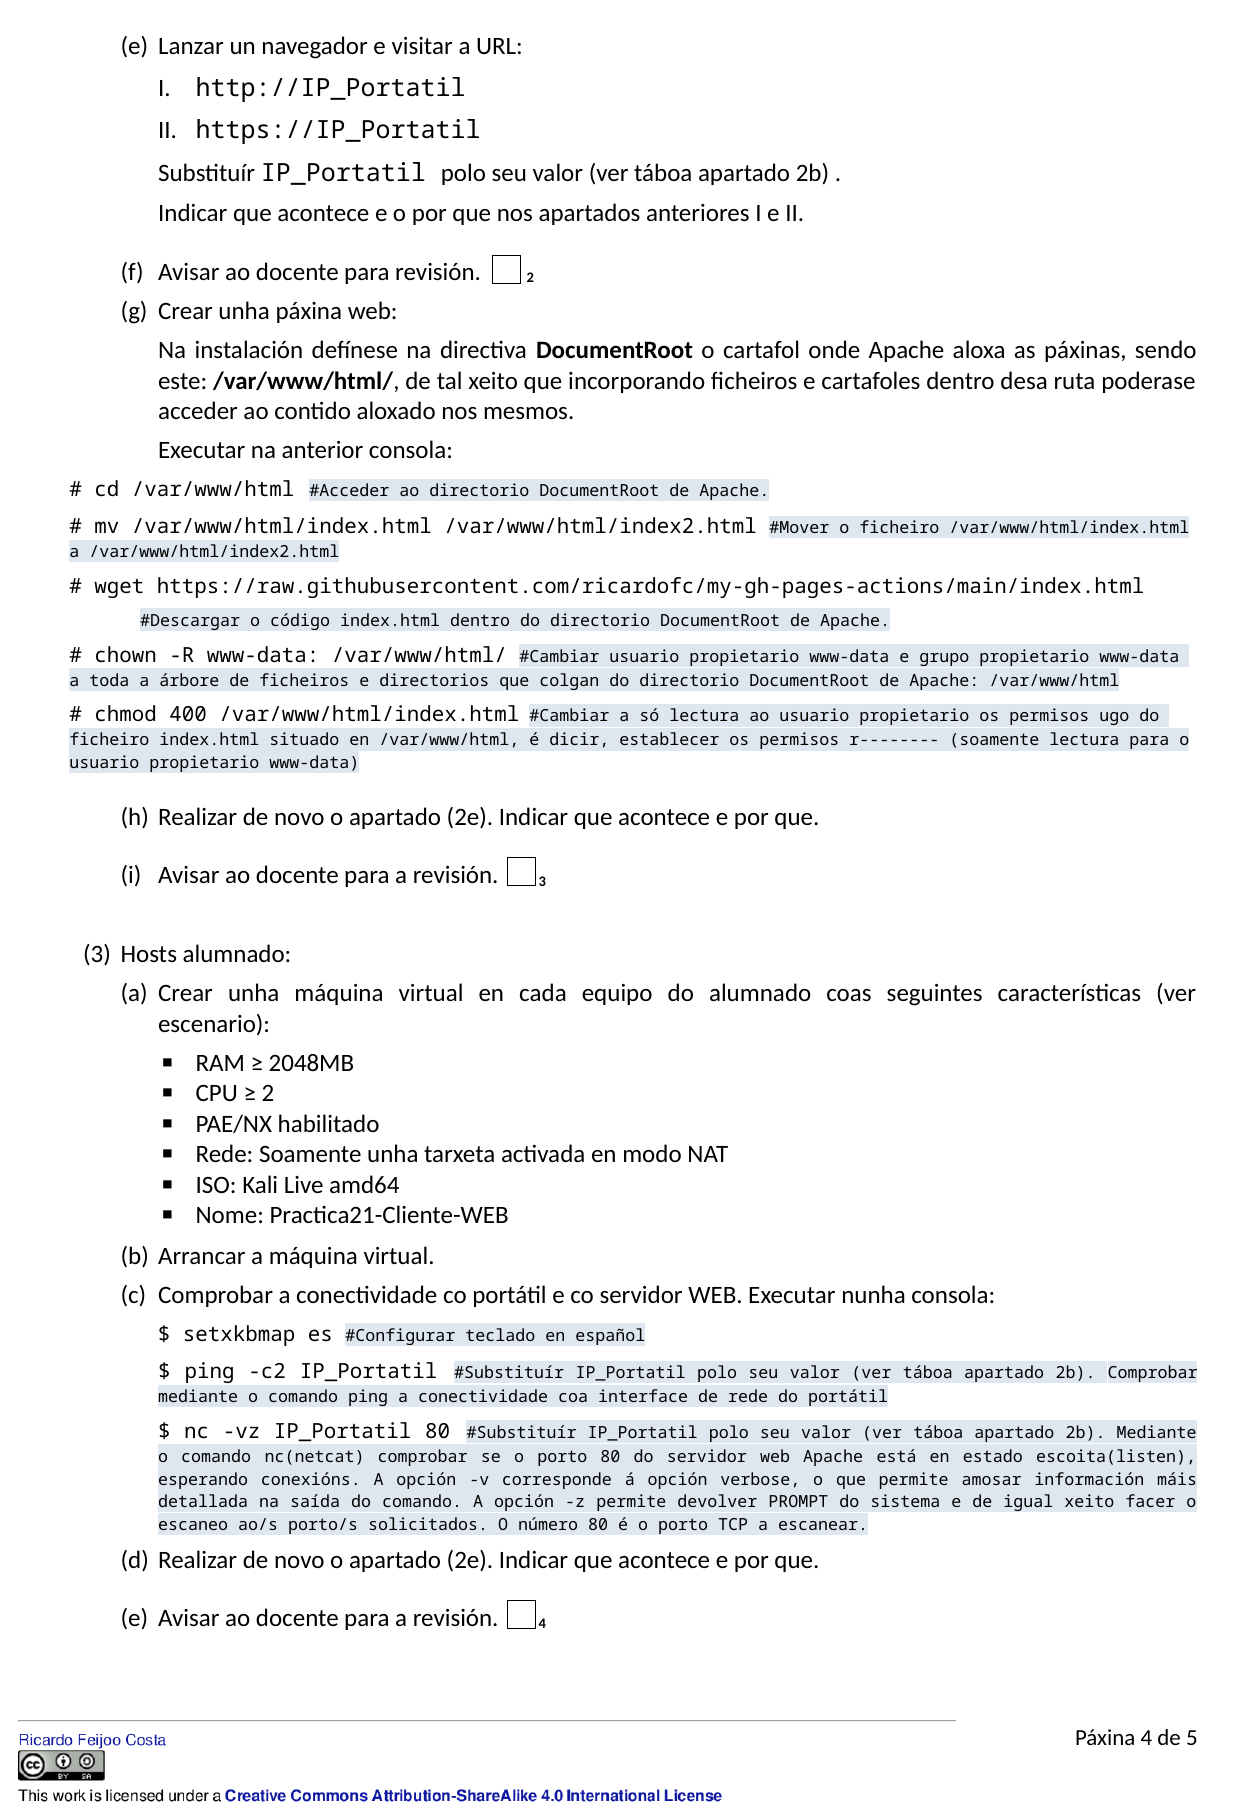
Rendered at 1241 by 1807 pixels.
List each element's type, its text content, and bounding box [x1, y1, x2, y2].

list # chmod 400 /var/www/html/index.html #Cambiar a só lectura ao usuario propietario os permisos ugo do ficheiro index.html situado en /var/www/html, é dicir, establecer os permisos r-------- (soamente lectura para o usuario propietario www-data) [34, 699, 1197, 773]
list Executar na anterior consola: [120, 435, 1197, 465]
list Avisar ao docente para revisión. 2 [120, 256, 1197, 286]
list Hosts alumnado: [83, 938, 1197, 968]
list Realizar de novo o apartado (2e). Indicar que acontece e por que. [120, 801, 1197, 832]
list http://IP_Portatil [158, 69, 1197, 103]
list # mv /var/www/html/index.html /var/www/html/index2.html #Mover o ficheiro /var/www/html/index.html a /var/www/html/index2.html [34, 511, 1197, 562]
list Crear unha máquina virtual en cada equipo do alumnado coas seguintes características (ver escenario): [120, 977, 1197, 1038]
list PAE/NX habilitado [158, 1108, 1197, 1138]
list CPU ≥ 2 [158, 1077, 1197, 1108]
list Realizar de novo o apartado (2e). Indicar que acontece e por que. [120, 1544, 1197, 1574]
list # cd /var/www/html #Acceder ao directorio DocumentRoot de Apache. [34, 474, 1197, 502]
list # wget https://raw.githubusercontent.com/ricardofc/my-gh-pages-actions/main/index.html [34, 571, 1197, 599]
picture [8, 1715, 957, 1806]
list $ nc -vz IP_Portatil 80 #Substituír IP_Portatil polo seu valor (ver táboa apartado 2b). Mediante o comando nc(netcat) comprobar se o porto 80 do servidor web Apache está en estado escoita(listen), esperando conexións. A opción -v corresponde á opción verbose, o que permite amosar información máis detallada na saída do comando. A opción -z permite devolver PROMPT do sistema e de igual xeito facer o escaneo ao/s porto/s solicitados. O número 80 é o porto TCP a escanear. [120, 1416, 1197, 1535]
list Indicar que acontece e o por que nos apartados anteriores I e II. [120, 198, 1197, 228]
list Lanzar un navegador e visitar a URL: [120, 30, 1197, 60]
list Crear unha páxina web: [120, 295, 1197, 326]
list $ setxkbmap es #Configurar teclado en español [122, 1319, 1197, 1347]
list Nome: Practica21-Cliente-WEB [158, 1199, 1197, 1230]
list RAM ≥ 2048MB [158, 1047, 1197, 1077]
list Comprobar a conectividade co portátil e co servidor WEB. Executar nunha consola: [120, 1279, 1197, 1310]
list Avisar ao docente para a revisión. 4 [120, 1602, 1197, 1633]
list #Descargar o código index.html dentro do directorio DocumentRoot de Apache. [104, 608, 1197, 631]
list Arrancar a máquina virtual. [120, 1240, 1197, 1271]
list Na instalación defínese na directiva DocumentRoot o cartafol onde Apache aloxa as páxinas, sendo este: /var/www/html/, de tal xeito que incorporando ficheiros e cartafoles dentro desa ruta poderase acceder ao contido aloxado nos mesmos. [120, 334, 1197, 426]
list https://IP_Portatil [158, 112, 1197, 146]
list # chown -R www-data: /var/www/html/ #Cambiar usuario propietario www-data e grupo propietario www-data a toda a árbore de ficheiros e directorios que colgan do directorio DocumentRoot de Apache: /var/www/html [34, 640, 1197, 691]
list Avisar ao docente para a revisión. 3 [120, 859, 1197, 890]
list Substituír IP_Portatil polo seu valor (ver táboa apartado 2b) . [120, 155, 1197, 189]
list $ ping -c2 IP_Portatil #Substituír IP_Portatil polo seu valor (ver táboa apartado 2b). Comprobar mediante o comando ping a conectividade coa interface de rede do portátil [120, 1356, 1197, 1407]
list Rede: Soamente unha tarxeta activada en modo NAT [158, 1138, 1197, 1169]
list ISO: Kali Live amd64 [158, 1169, 1197, 1199]
